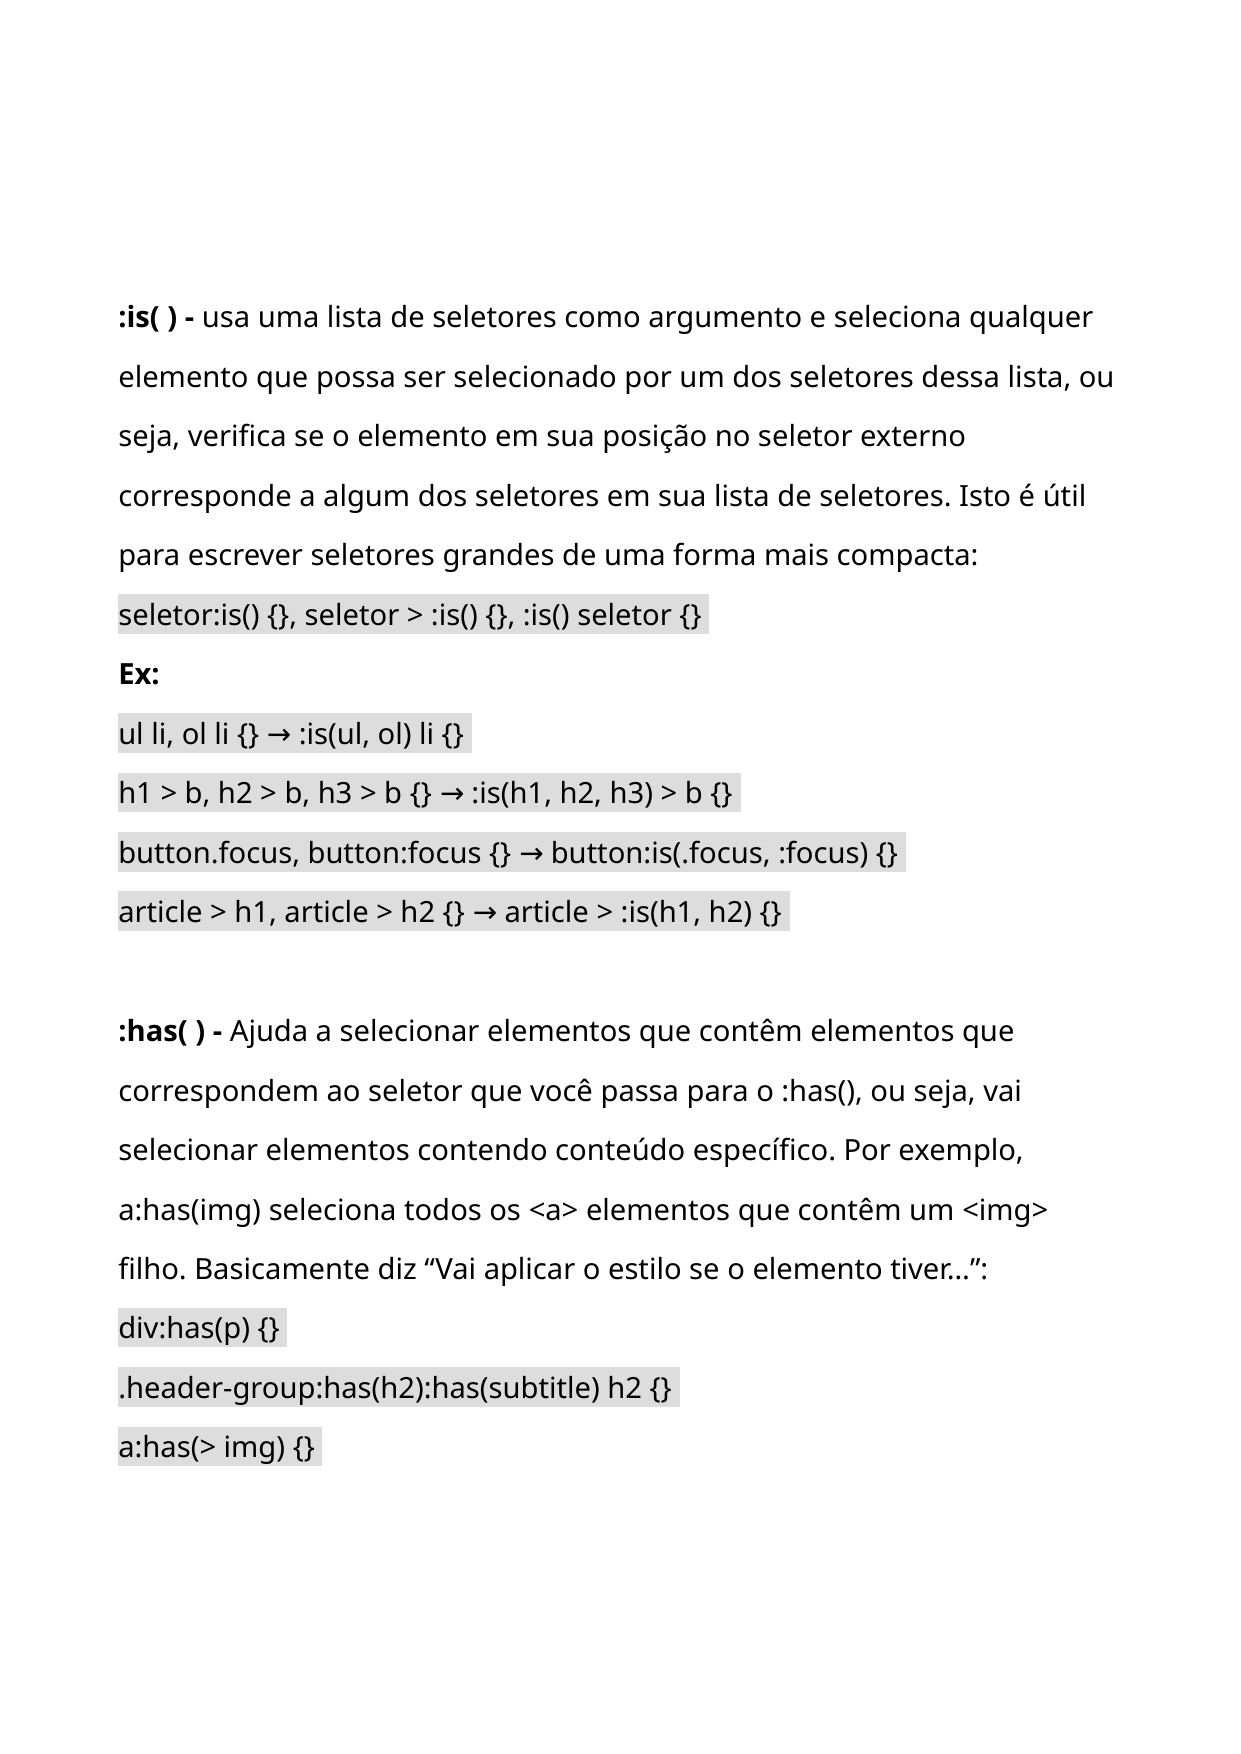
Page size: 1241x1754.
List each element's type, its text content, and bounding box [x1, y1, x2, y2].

text h1 > b, h2 > b, h3 > b {} → :is(h1, h2, h3) > b {} [118, 772, 1122, 812]
text ul li, ol li {} → :is(ul, ol) li {} [118, 713, 1122, 753]
text article > h1, article > h2 {} → article > :is(h1, h2) {} [118, 891, 1122, 931]
text Ex: [118, 653, 1122, 693]
text a:has(> img) {} [118, 1427, 1122, 1466]
text div:has(p) {} [118, 1308, 1122, 1347]
text :has( ) - Ajuda a selecionar elementos que contêm elementos que correspondem ao seletor que você passa para o :has(), ou seja, vai selecionar elementos contendo conteúdo específico. Por exemplo, a:has(img) seleciona todos os <a> elementos que contêm um <img> filho. Basicamente diz “Vai aplicar o estilo se o elemento tiver…”: [118, 1010, 1122, 1288]
text button.focus, button:focus {} → button:is(.focus, :focus) {} [118, 832, 1122, 872]
text .header-group:has(h2):has(subtitle) h2 {} [118, 1367, 1122, 1407]
text :is( ) - usa uma lista de seletores como argumento e seleciona qualquer elemento que possa ser selecionado por um dos seletores dessa lista, ou seja, verifica se o elemento em sua posição no seletor externo corresponde a algum dos seletores em sua lista de seletores. Isto é útil para escrever seletores grandes de uma forma mais compacta: seletor:is() {}, seletor > :is() {}, :is() seletor {} [118, 297, 1122, 634]
